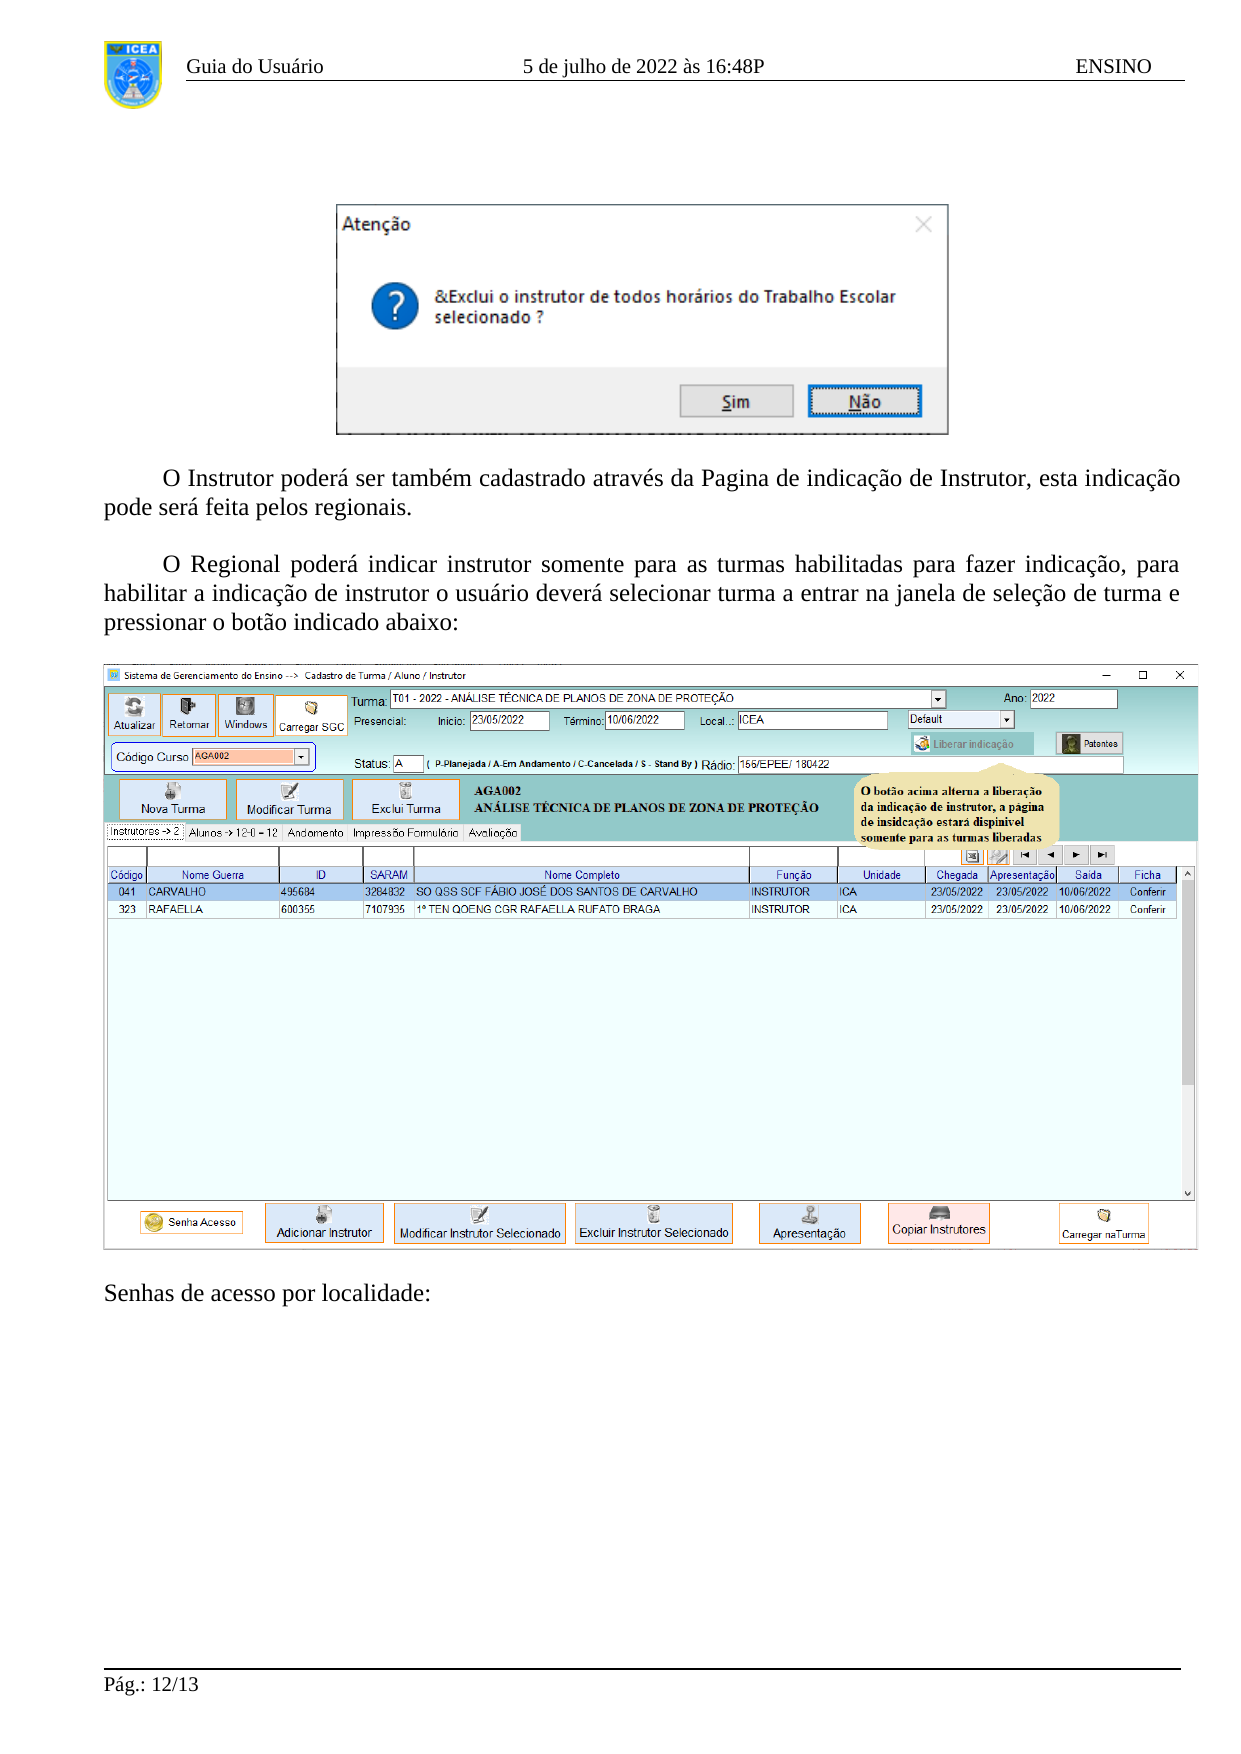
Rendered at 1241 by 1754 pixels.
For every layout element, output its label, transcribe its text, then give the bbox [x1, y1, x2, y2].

picture [336, 204, 949, 435]
text O Instrutor poderá ser também cadastrado através da Pagina de indicação de Instrutor, esta indicação pode será feita pelos regionais. [103, 463, 1181, 520]
text O Regional poderá indicar instrutor somente para as turmas habilitadas para fazer indicação, para habilitar a indicação de instrutor o usuário deverá selecionar turma a entrar na janela de seleção de turma e pressionar o botão indicado abaixo: [103, 549, 1181, 635]
picture [103, 664, 1199, 1250]
text Senhas de acesso por localidade: [103, 1278, 1181, 1307]
picture [103, 40, 164, 111]
